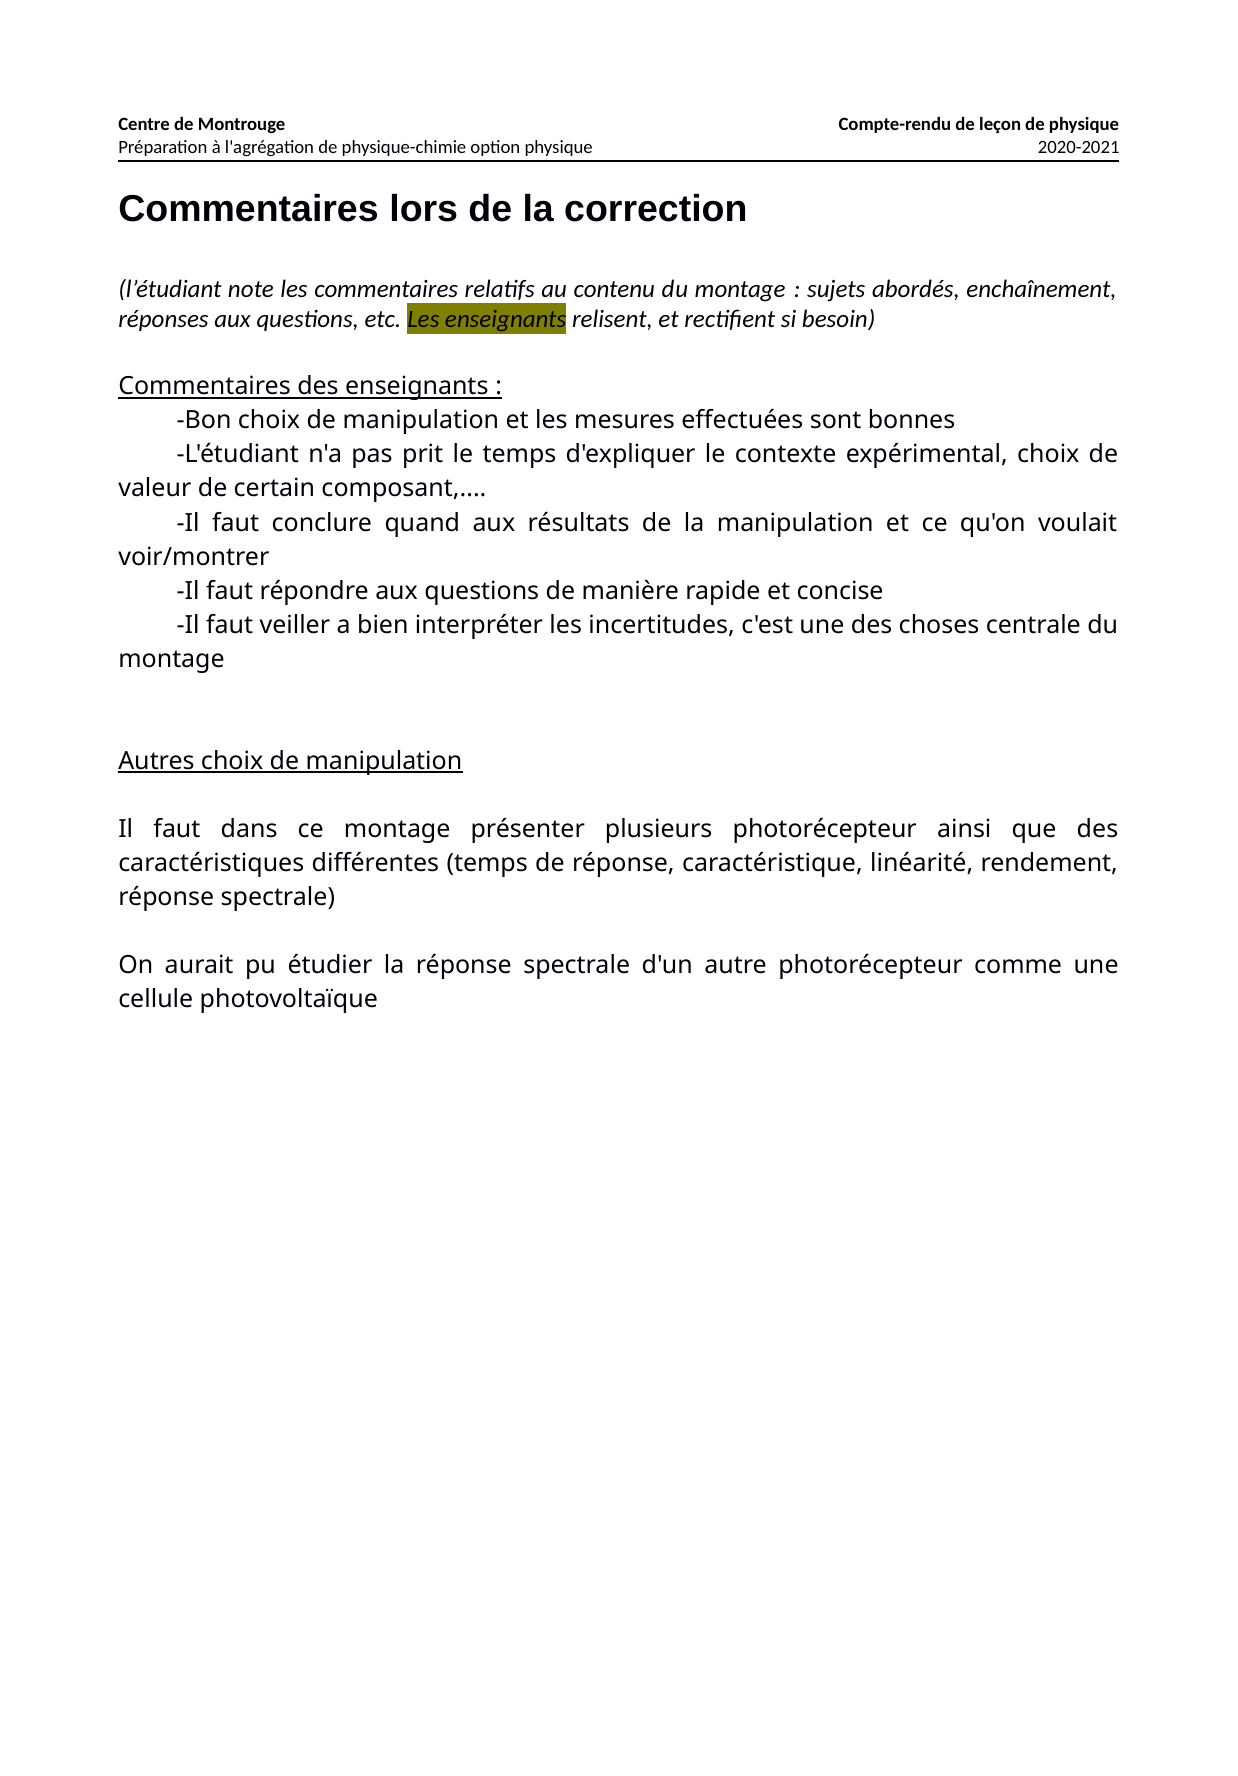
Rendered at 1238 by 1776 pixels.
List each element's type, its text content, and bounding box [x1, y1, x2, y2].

text Commentaires des enseignants : [118, 368, 1119, 402]
text -Il faut conclure quand aux résultats de la manipulation et ce qu'on voulait voir/montrer [118, 504, 1119, 572]
subtitle Commentaires lors de la correction [118, 187, 1119, 230]
text -L'étudiant n'a pas prit le temps d'expliquer le contexte expérimental, choix de valeur de certain composant,.... [118, 436, 1119, 504]
text -Bon choix de manipulation et les mesures effectuées sont bonnes [118, 402, 1119, 436]
text -Il faut veiller a bien interpréter les incertitudes, c'est une des choses centrale du montage [118, 606, 1119, 674]
text Il faut dans ce montage présenter plusieurs photorécepteur ainsi que des caractéristiques différentes (temps de réponse, caractéristique, linéarité, rendement, réponse spectrale) [118, 811, 1119, 913]
text -Il faut répondre aux questions de manière rapide et concise [118, 572, 1119, 606]
text Autres choix de manipulation [118, 743, 1119, 777]
text (l’étudiant note les commentaires relatifs au contenu du montage : sujets abordés, enchaînement, réponses aux questions, etc. Les enseignants relisent, et rectifient si besoin) [118, 273, 1119, 334]
text On aurait pu étudier la réponse spectrale d'un autre photorécepteur comme une cellule photovoltaïque [118, 947, 1119, 1015]
